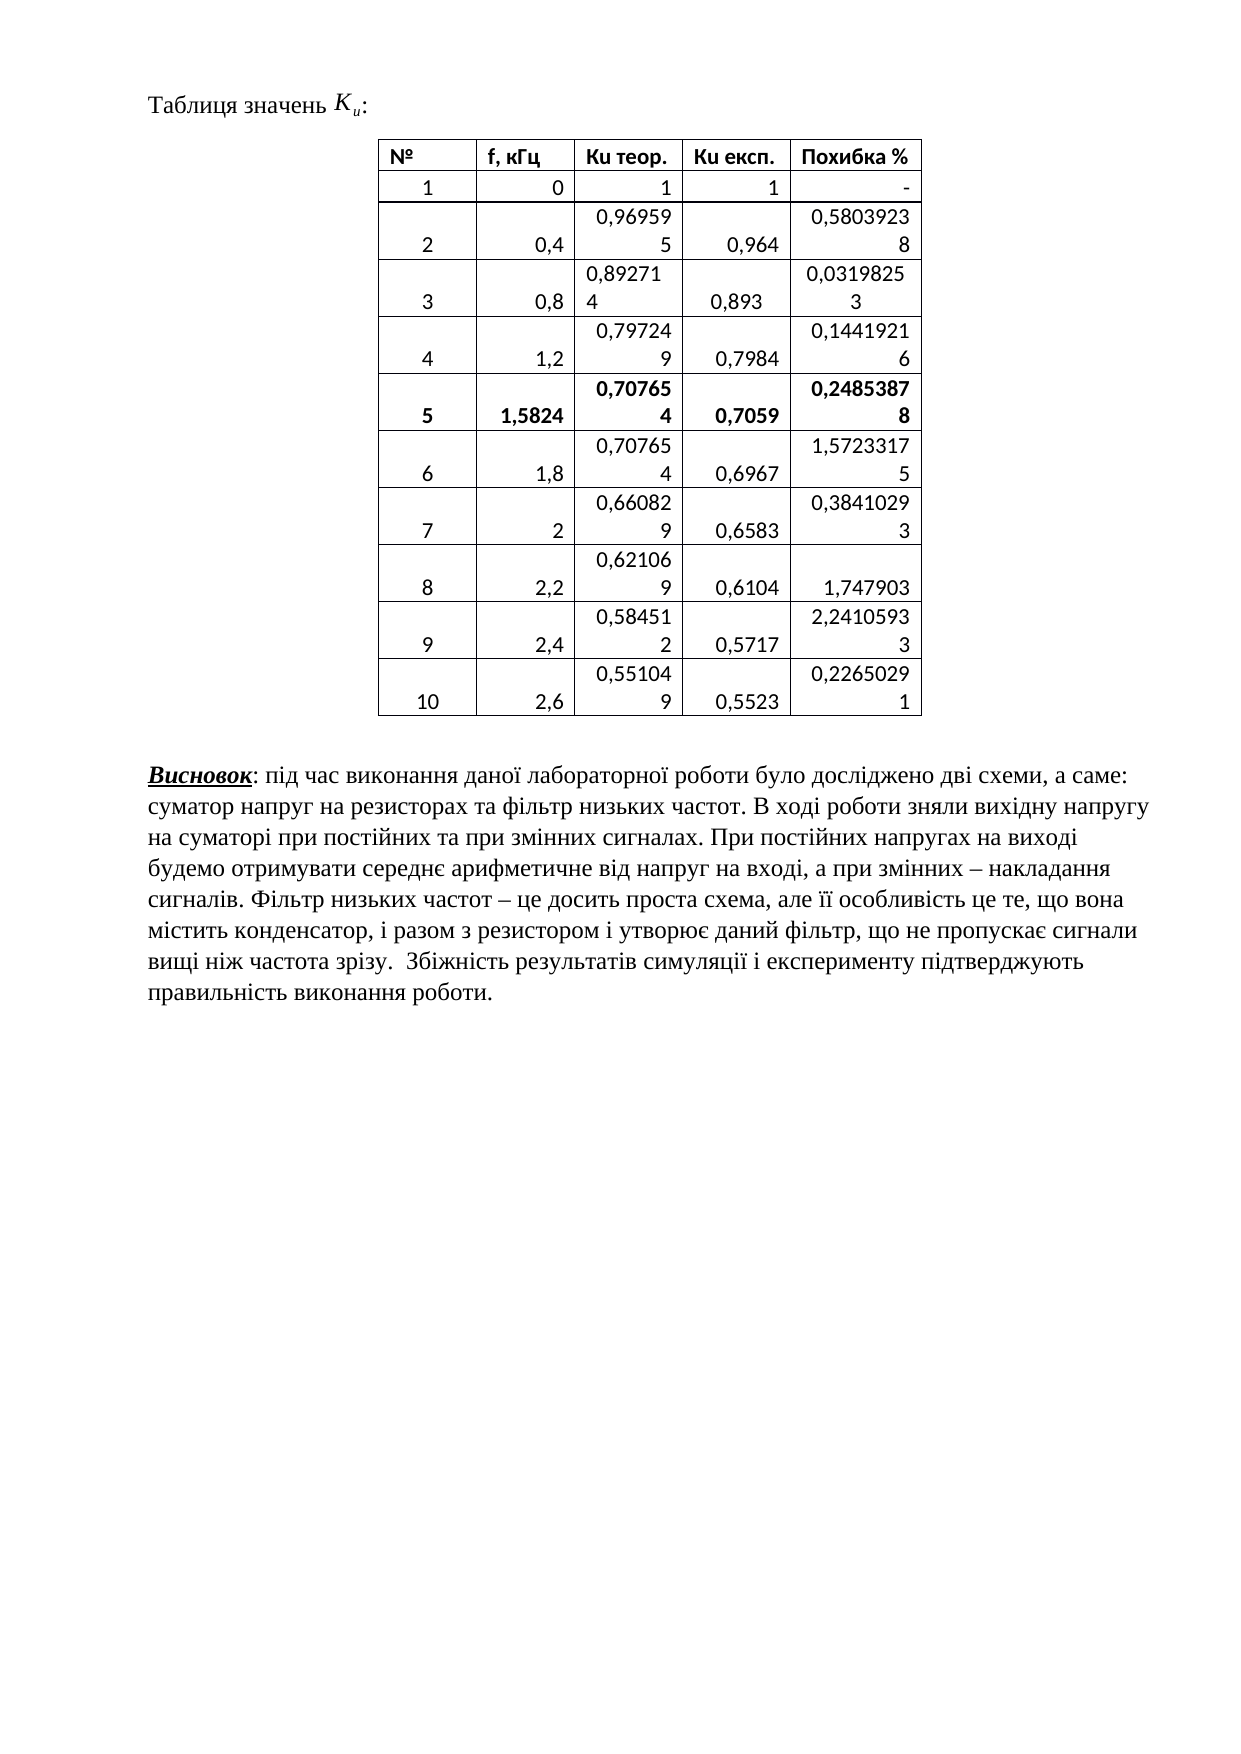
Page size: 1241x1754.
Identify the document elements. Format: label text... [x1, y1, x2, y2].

table_cell 2,6 [477, 659, 574, 715]
table_cell 0,58039238 [791, 203, 921, 258]
table_cell 0,5523 [683, 659, 790, 715]
table_cell 0,621069 [575, 545, 682, 601]
table_cell 0,6583 [683, 488, 790, 544]
table_cell 10 [379, 659, 476, 715]
table_cell 0,4 [477, 203, 574, 258]
table_cell 0,707654 [575, 374, 682, 430]
table_cell 0,7059 [683, 374, 790, 430]
table_cell 1,5824 [477, 374, 574, 430]
table_cell 0,797249 [575, 317, 682, 373]
table_cell 0,6104 [683, 545, 790, 601]
table_cell 3 [379, 260, 476, 316]
table_cell 0,551049 [575, 659, 682, 715]
table_cell 1,2 [477, 317, 574, 373]
text Таблиця значень : [148, 88, 1152, 120]
table_cell 1,8 [477, 431, 574, 487]
table_cell 1 [575, 171, 682, 201]
table_cell 1,747903 [791, 545, 921, 601]
table_cell 4 [379, 317, 476, 373]
table_cell 0,584512 [575, 602, 682, 658]
table_cell 0,893 [683, 260, 790, 316]
table_header f, кГц [477, 140, 574, 170]
table_cell 2,24105933 [791, 602, 921, 658]
table_header Кu експ. [683, 140, 790, 170]
table_cell 0,707654 [575, 431, 682, 487]
table_cell 0,964 [683, 203, 790, 258]
table_cell 0 [477, 171, 574, 201]
table_cell 0,14419216 [791, 317, 921, 373]
table_header № [379, 140, 476, 170]
table_cell 0,6967 [683, 431, 790, 487]
table_cell 0,03198253 [791, 260, 921, 316]
table_cell 0,8 [477, 260, 574, 316]
table_cell 2,2 [477, 545, 574, 601]
table_cell 2 [379, 203, 476, 258]
table_cell 0,7984 [683, 317, 790, 373]
table_cell 0,969595 [575, 203, 682, 258]
table_header Похибка % [791, 140, 921, 170]
table_cell 2 [477, 488, 574, 544]
text Висновок: під час виконання даної лабораторної роботи було досліджено дві схеми, а саме: суматор напруг на резисторах та фільтр низьких частот. В ході роботи зняли вихідну напругу на суматорі при постійних та при змінних сигналах. При постійних напругах на виході будемо отримувати середнє арифметичне від напруг на вході, а при змінних – накладання сигналів. Фільтр низьких частот – це досить проста схема, але її особливість це те, що вона містить конденсатор, і разом з резистором і утворює даний фільтр, що не пропускає сигнали вищі ніж частота зрізу. Збіжність результатів симуляції і експерименту підтверджують правильність виконання роботи. [148, 760, 1152, 1006]
table_cell 0,892714 [575, 260, 682, 316]
table_cell 0,38410293 [791, 488, 921, 544]
table_cell 6 [379, 431, 476, 487]
table_cell 1 [379, 171, 476, 201]
table_header Кu теор. [575, 140, 682, 170]
table_cell 9 [379, 602, 476, 658]
table_cell 2,4 [477, 602, 574, 658]
table_cell 1 [683, 171, 790, 201]
table_cell - [791, 171, 921, 201]
table_cell 0,5717 [683, 602, 790, 658]
table_cell 5 [379, 374, 476, 430]
table_cell 0,24853878 [791, 374, 921, 430]
table_cell 1,57233175 [791, 431, 921, 487]
table_cell 0,22650291 [791, 659, 921, 715]
table_cell 0,660829 [575, 488, 682, 544]
table_cell 7 [379, 488, 476, 544]
table_cell 8 [379, 545, 476, 601]
